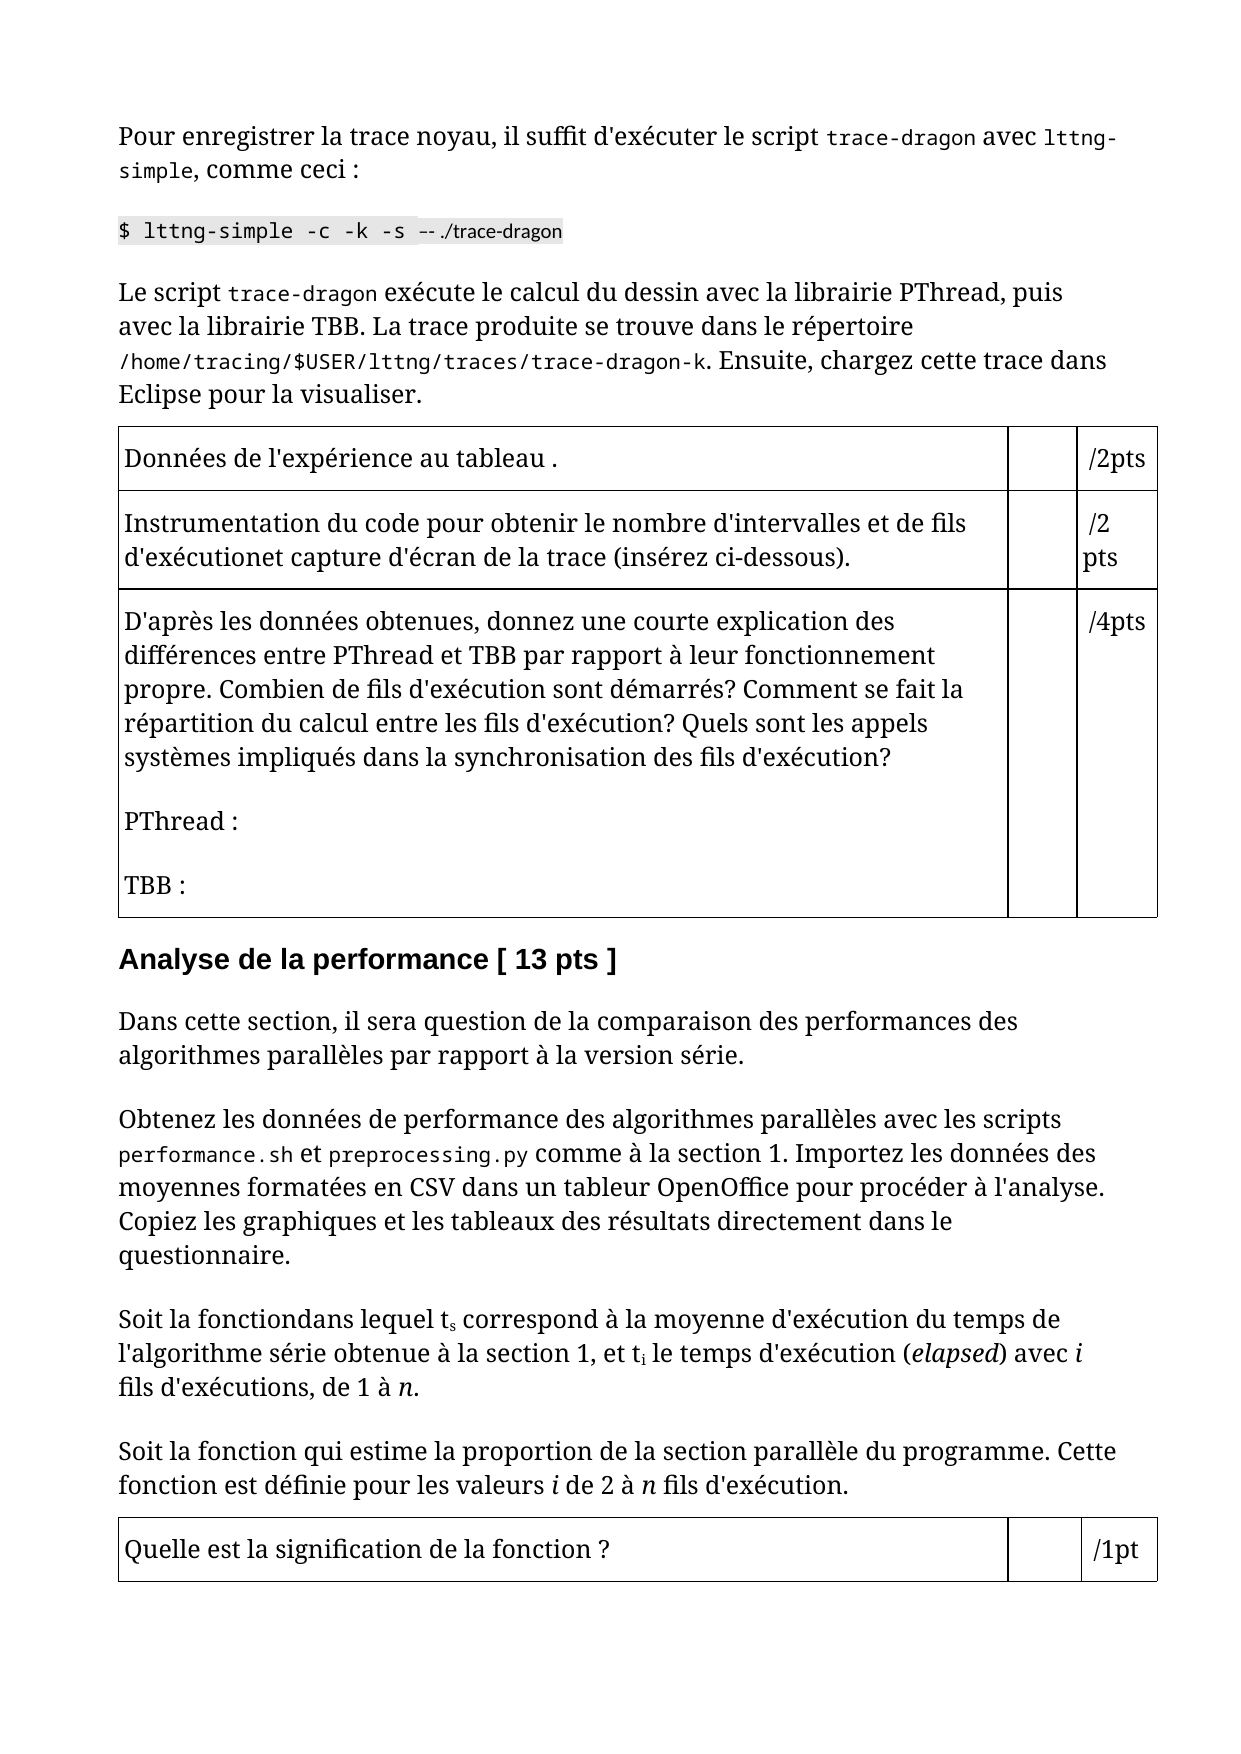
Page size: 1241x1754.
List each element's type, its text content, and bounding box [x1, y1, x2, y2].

table_cell D'après les données obtenues, donnez une courte explication des différences entre PThread et TBB par rapport à leur fonctionnement propre. Combien de fils d'exécution sont démarrés? Comment se fait la répartition du calcul entre les fils d'exécution? Quels sont les appels systèmes impliqués dans la synchronisation des fils d'exécution? PThread : TBB : [119, 590, 1007, 917]
table_cell /4pts [1078, 590, 1157, 917]
table_cell [1009, 590, 1076, 917]
text Pour enregistrer la trace noyau, il suffit d'exécuter le script trace-dragon avec lttng-simple, comme ceci : [118, 118, 1122, 186]
text Soit la fonction qui estime la proportion de la section parallèle du programme. Cette fonction est définie pour les valeurs i de 2 à n fils d'exécution. [118, 1434, 1122, 1502]
text Obtenez les données de performance des algorithmes parallèles avec les scripts performance.sh et preprocessing.py comme à la section 1. Importez les données des moyennes formatées en CSV dans un tableur OpenOffice pour procéder à l'analyse. Copiez les graphiques et les tableaux des résultats directement dans le questionnaire. [118, 1101, 1122, 1272]
table_cell Instrumentation du code pour obtenir le nombre d'intervalles et de fils d'exécutionet capture d'écran de la trace (insérez ci-dessous). [119, 491, 1007, 588]
table_header [1009, 1518, 1081, 1581]
table_cell [1009, 491, 1076, 588]
text Le script trace-dragon exécute le calcul du dessin avec la librairie PThread, puis avec la librairie TBB. La trace produite se trouve dans le répertoire /home/tracing/$USER/lttng/traces/trace-dragon-k. Ensuite, chargez cette trace dans Eclipse pour la visualiser. [118, 275, 1122, 411]
text Soit la fonctiondans lequel ts correspond à la moyenne d'exécution du temps de l'algorithme série obtenue à la section 1, et ti le temps d'exécution (elapsed) avec i fils d'exécutions, de 1 à n. [118, 1302, 1122, 1404]
table_header /1pt [1082, 1518, 1157, 1581]
table_cell /2 pts [1078, 491, 1157, 588]
table_header Données de l'expérience au tableau . [119, 427, 1007, 490]
text Dans cette section, il sera question de la comparaison des performances des algorithmes parallèles par rapport à la version série. [118, 1003, 1122, 1071]
text $ lttng-simple -c -k -s –- ./trace-dragon [118, 216, 1122, 245]
table_header [1009, 427, 1076, 490]
table_header /2pts [1078, 427, 1157, 490]
text Analyse de la performance [ 13 pts ] [118, 942, 1122, 976]
table_header Quelle est la signification de la fonction ? [119, 1518, 1007, 1581]
